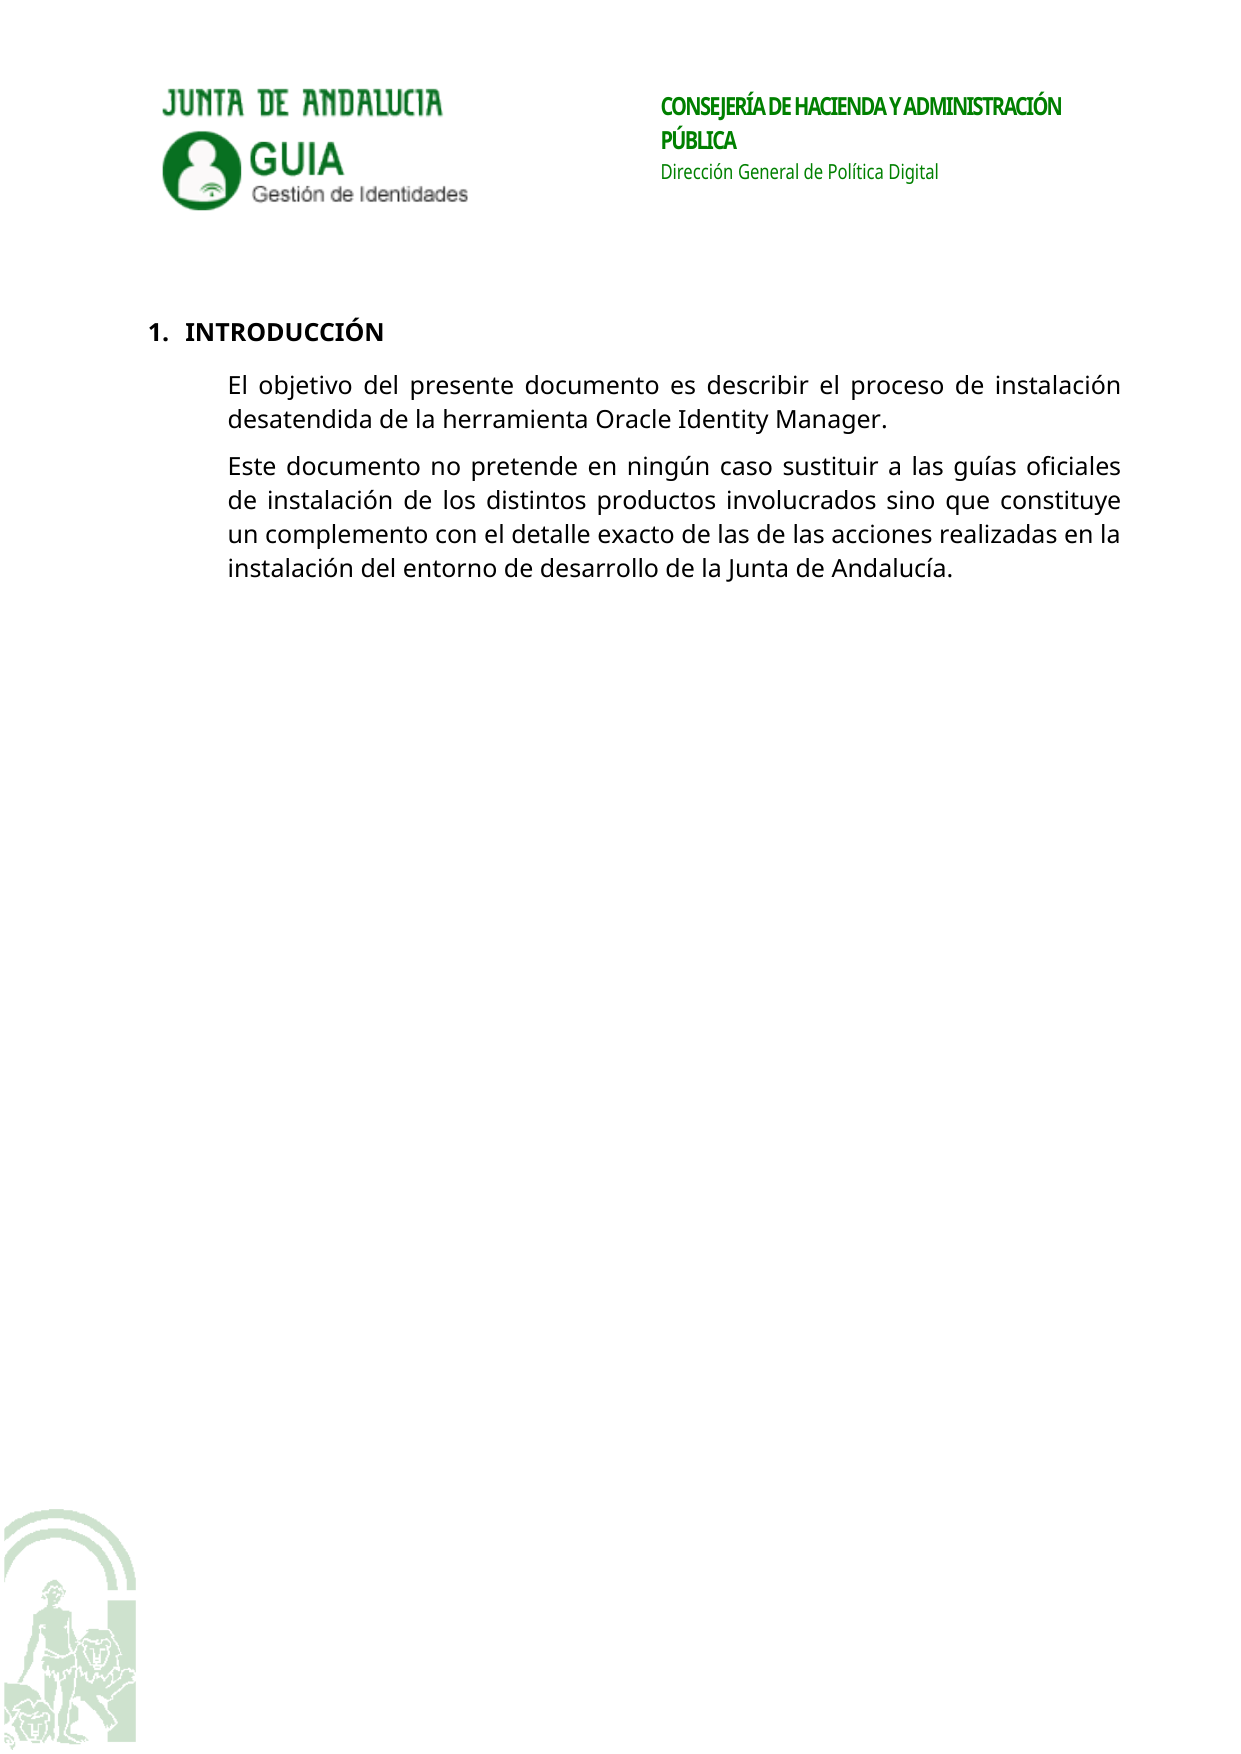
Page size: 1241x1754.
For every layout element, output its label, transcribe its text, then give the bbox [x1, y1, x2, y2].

picture [4, 1508, 137, 1750]
picture [147, 82, 498, 225]
text Este documento no pretende en ningún caso sustituir a las guías oficiales de instalación de los distintos productos involucrados sino que constituye un complemento con el detalle exacto de las de las acciones realizadas en la instalación del entorno de desarrollo de la Junta de Andalucía. [227, 448, 1122, 584]
subtitle INTRODUCCIÓN [148, 315, 1122, 349]
text El objetivo del presente documento es describir el proceso de instalación desatendida de la herramienta Oracle Identity Manager. [227, 368, 1122, 436]
